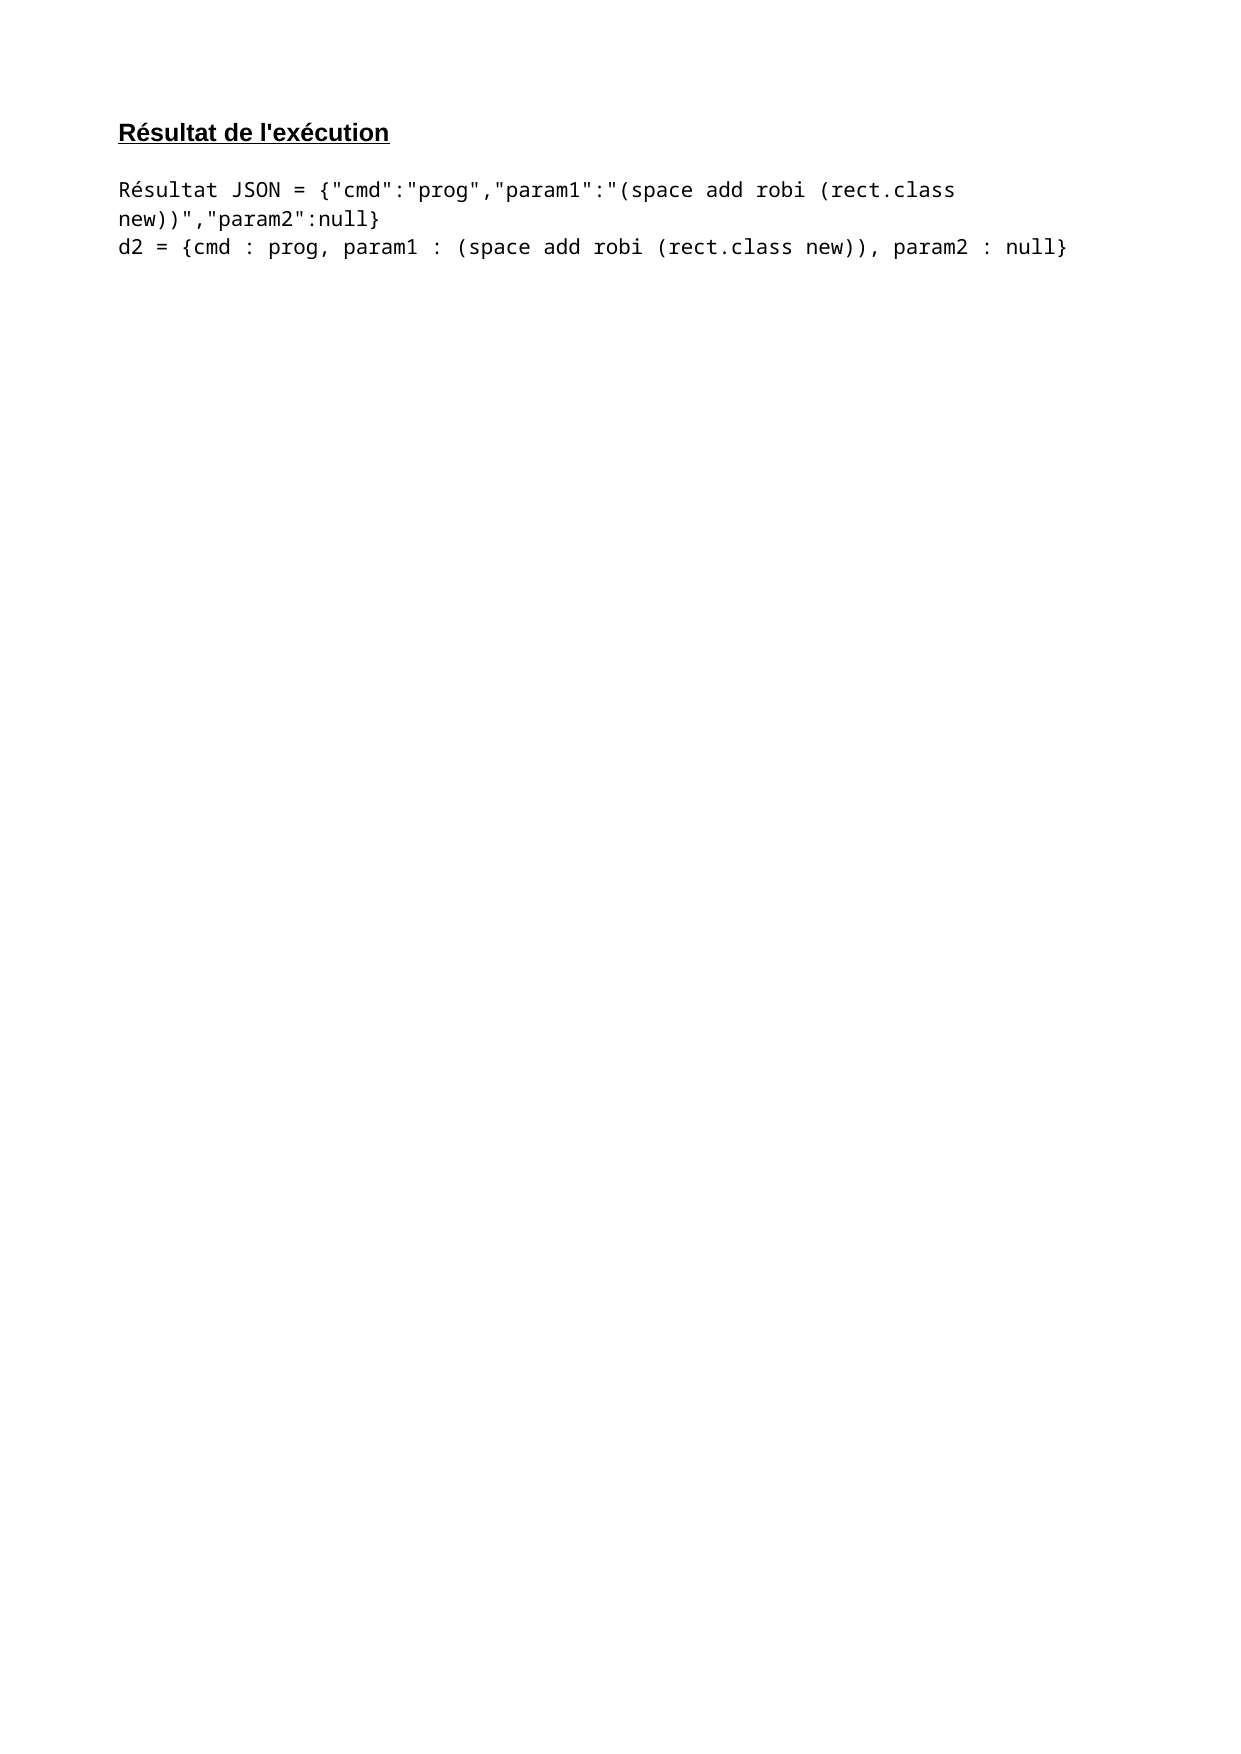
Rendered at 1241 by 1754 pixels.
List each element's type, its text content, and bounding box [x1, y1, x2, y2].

text Résultat de l'exécution [118, 118, 1122, 147]
text Résultat JSON = {"cmd":"prog","param1":"(space add robi (rect.class new))","param2":null} [118, 176, 1122, 232]
text d2 = {cmd : prog, param1 : (space add robi (rect.class new)), param2 : null} [118, 232, 1122, 261]
